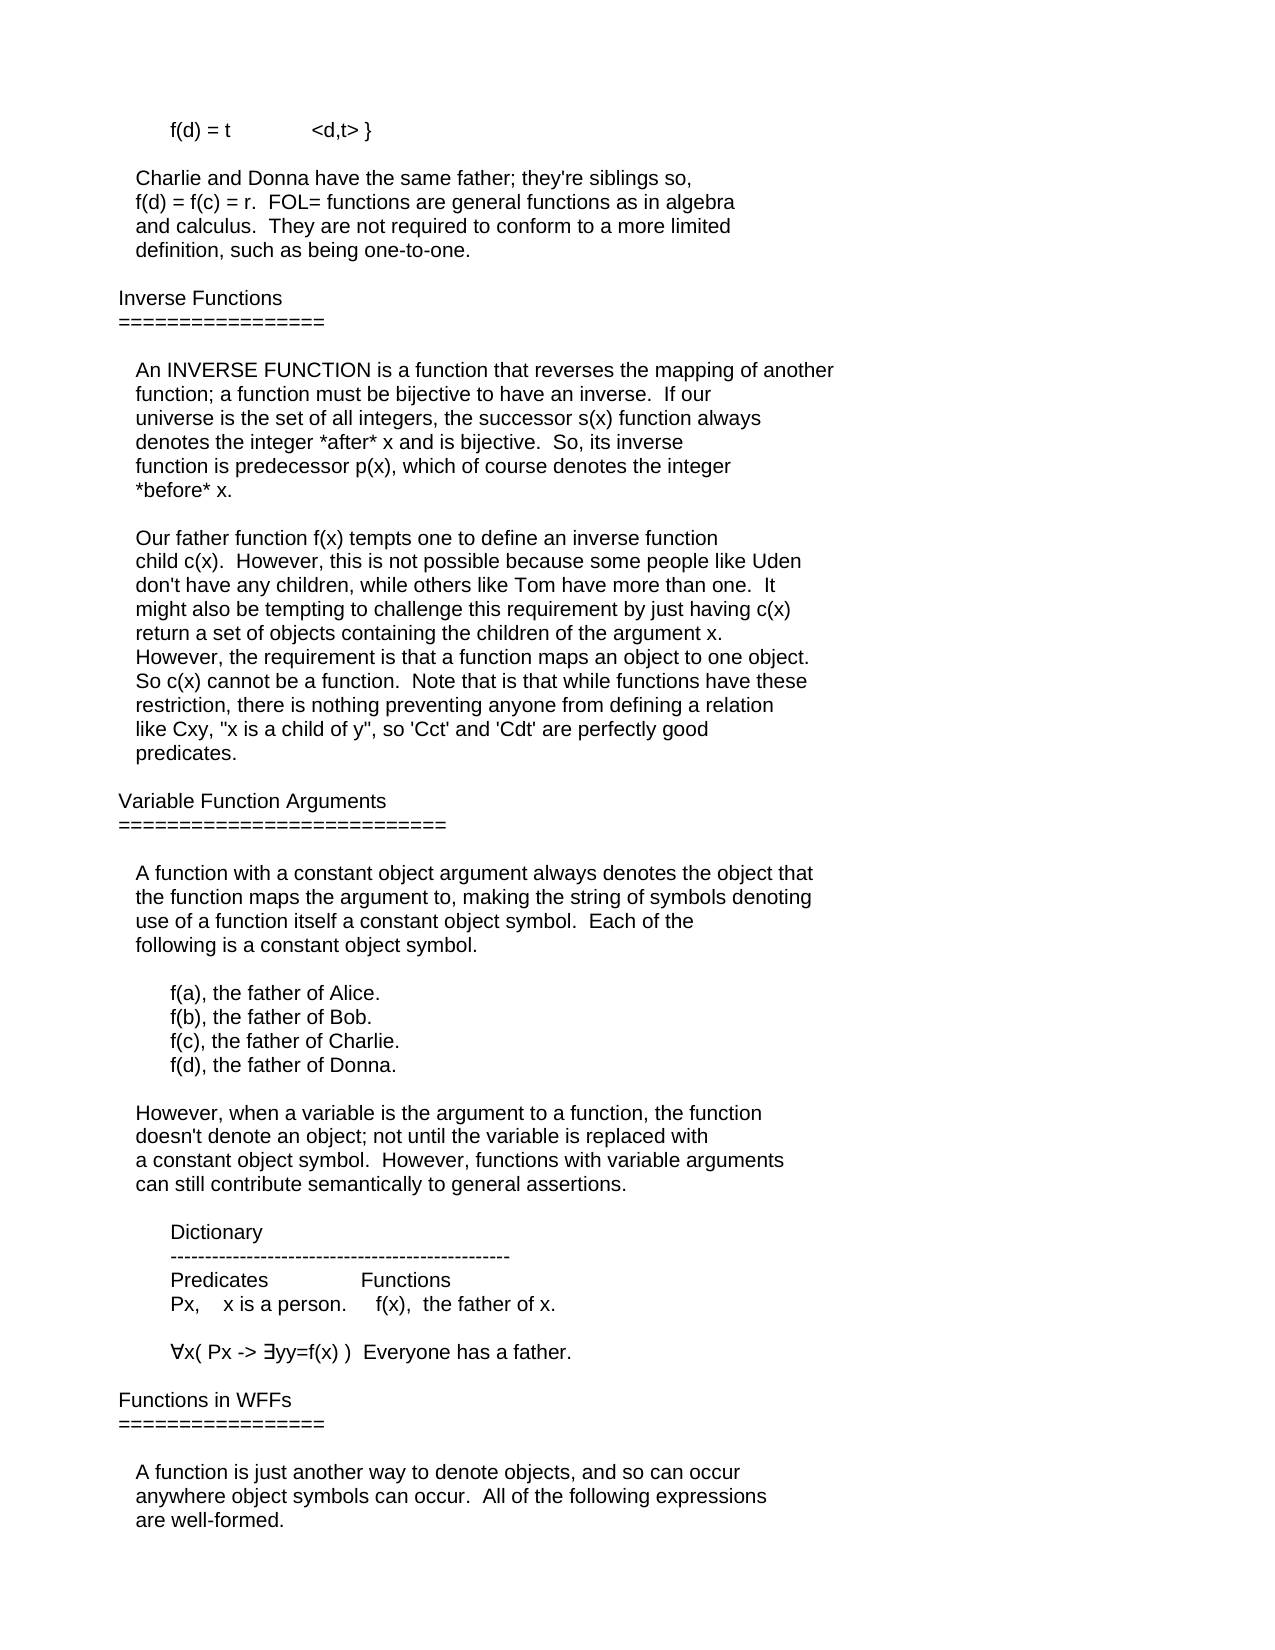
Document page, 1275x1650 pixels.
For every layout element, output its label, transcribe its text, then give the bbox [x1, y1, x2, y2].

text =========================== [118, 813, 1157, 837]
text Inverse Functions [118, 286, 1157, 310]
text f(d) = f(c) = r. FOL= functions are general functions as in algebra [118, 190, 1157, 214]
text Dictionary [118, 1220, 1157, 1244]
text are well-formed. [118, 1508, 1157, 1532]
text and calculus. They are not required to conform to a more limited [118, 214, 1157, 238]
text use of a function itself a constant object symbol. Each of the [118, 909, 1157, 933]
text restriction, there is nothing preventing anyone from defining a relation [118, 693, 1157, 717]
text doesn't denote an object; not until the variable is replaced with [118, 1124, 1157, 1148]
text function; a function must be bijective to have an inverse. If our [118, 382, 1157, 406]
text universe is the set of all integers, the successor s(x) function always [118, 406, 1157, 429]
text However, the requirement is that a function maps an object to one object. [118, 645, 1157, 669]
text following is a constant object symbol. [118, 933, 1157, 957]
text ∀x( Px -> ∃yy=f(x) ) Everyone has a father. [118, 1340, 1157, 1364]
text f(a), the father of Alice. [118, 981, 1157, 1004]
text ================= [118, 310, 1157, 334]
text A function is just another way to denote objects, and so can occur [118, 1460, 1157, 1484]
text An INVERSE FUNCTION is a function that reverses the mapping of another [118, 358, 1157, 382]
text predicates. [118, 741, 1157, 765]
text function is predecessor p(x), which of course denotes the integer [118, 453, 1157, 477]
text f(d) = t <d,t> } [118, 118, 1157, 142]
text don't have any children, while others like Tom have more than one. It [118, 573, 1157, 597]
text f(b), the father of Bob. [118, 1004, 1157, 1028]
text like Cxy, "x is a child of y", so 'Cct' and 'Cdt' are perfectly good [118, 717, 1157, 741]
text However, when a variable is the argument to a function, the function [118, 1100, 1157, 1124]
text return a set of objects containing the children of the argument x. [118, 621, 1157, 645]
text child c(x). However, this is not possible because some people like Uden [118, 549, 1157, 573]
text can still contribute semantically to general assertions. [118, 1172, 1157, 1196]
text Px, x is a person. f(x), the father of x. [118, 1292, 1157, 1316]
text A function with a constant object argument always denotes the object that [118, 861, 1157, 885]
text So c(x) cannot be a function. Note that is that while functions have these [118, 669, 1157, 693]
text definition, such as being one-to-one. [118, 238, 1157, 262]
text anywhere object symbols can occur. All of the following expressions [118, 1484, 1157, 1508]
text f(c), the father of Charlie. [118, 1028, 1157, 1052]
text Our father function f(x) tempts one to define an inverse function [118, 525, 1157, 549]
text f(d), the father of Donna. [118, 1052, 1157, 1076]
text Predicates Functions [118, 1268, 1157, 1292]
text might also be tempting to challenge this requirement by just having c(x) [118, 597, 1157, 621]
text Variable Function Arguments [118, 789, 1157, 813]
text Functions in WFFs [118, 1388, 1157, 1412]
text ================= [118, 1412, 1157, 1436]
text *before* x. [118, 477, 1157, 501]
text ------------------------------------------------- [118, 1244, 1157, 1268]
text a constant object symbol. However, functions with variable arguments [118, 1148, 1157, 1172]
text denotes the integer *after* x and is bijective. So, its inverse [118, 429, 1157, 453]
text Charlie and Donna have the same father; they're siblings so, [118, 166, 1157, 190]
text the function maps the argument to, making the string of symbols denoting [118, 885, 1157, 909]
